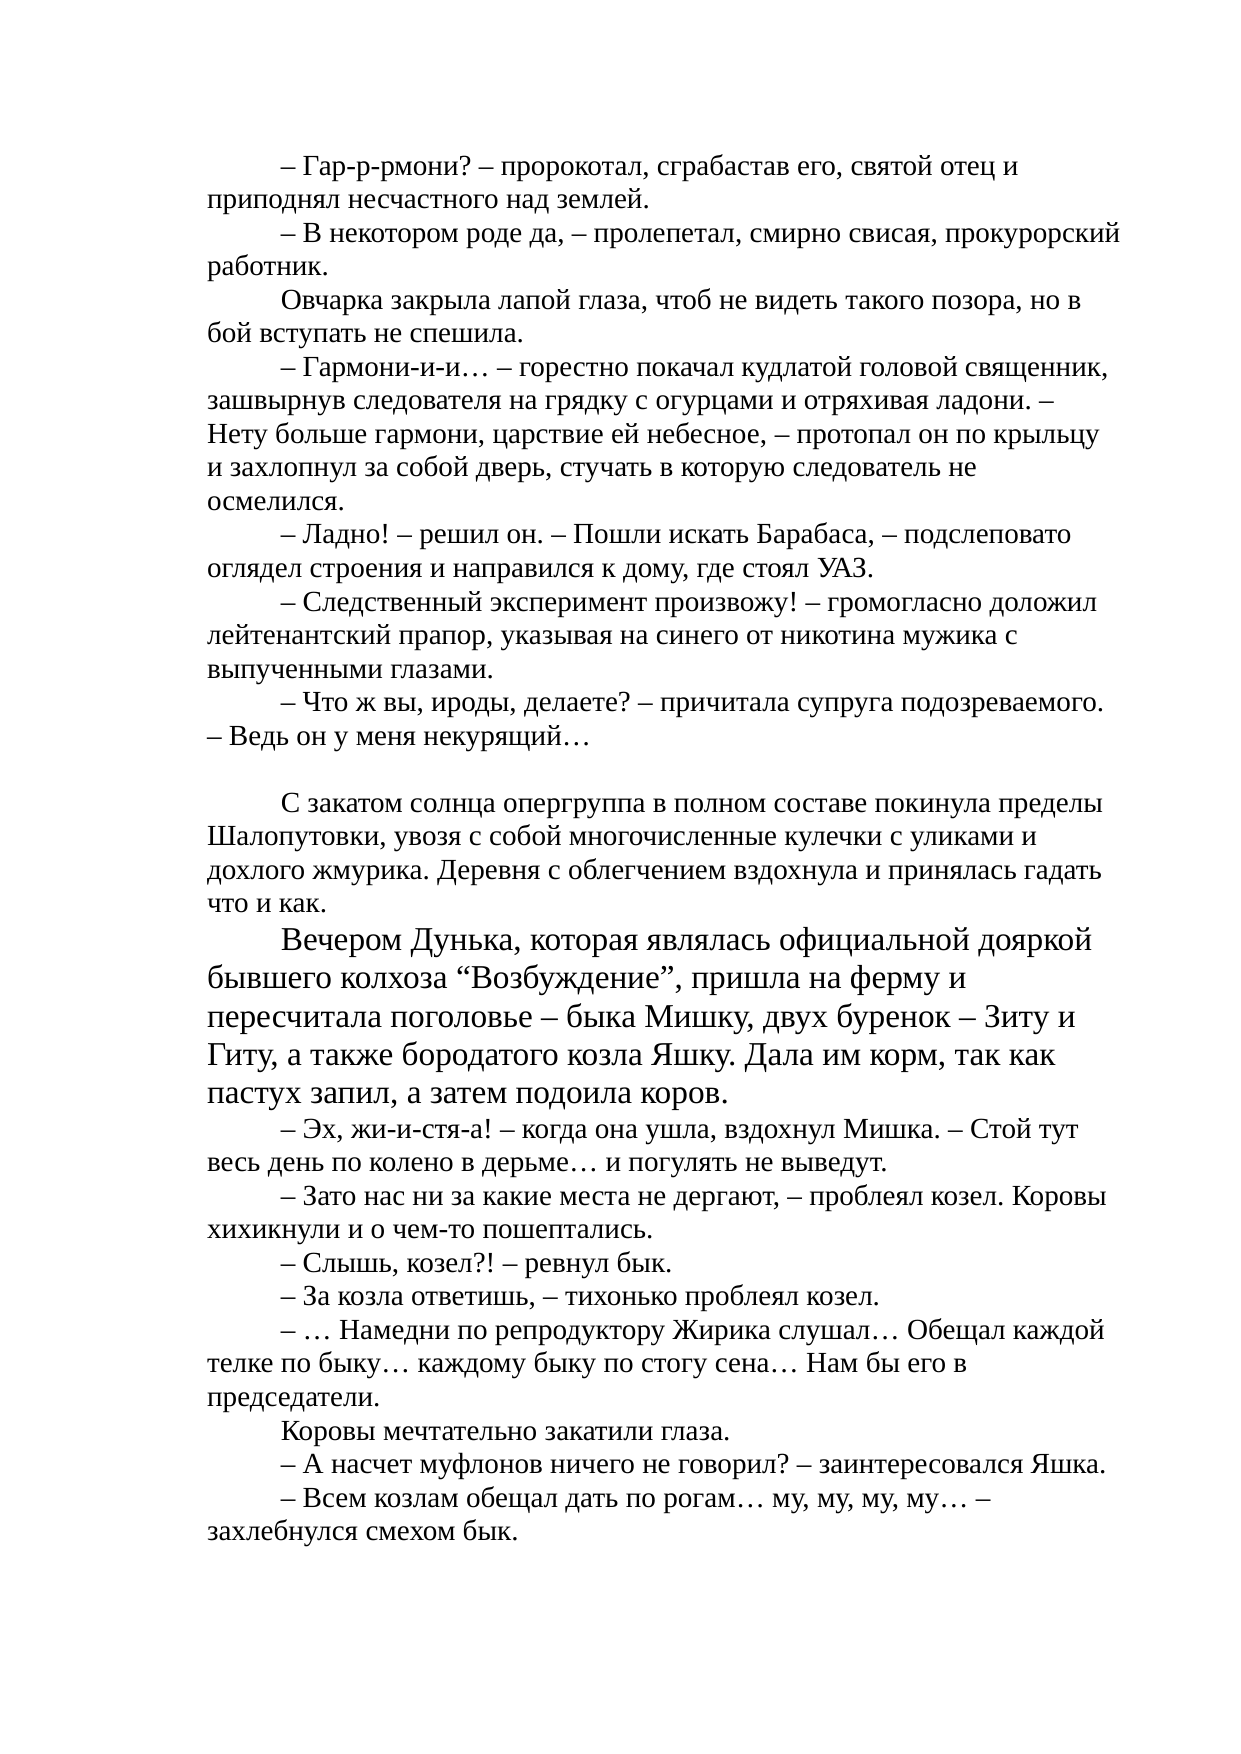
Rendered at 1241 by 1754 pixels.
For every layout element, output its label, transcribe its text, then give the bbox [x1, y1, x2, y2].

text Вечером Дунька, которая являлась официальной дояркой бывшего колхоза “Возбуждение”, пришла на ферму и пересчитала поголовье – быка Мишку, двух буренок – Зиту и Гиту, а также бородатого козла Яшку. Дала им корм, так как пастух запил, а затем подоила коров. [207, 919, 1122, 1111]
text С закатом солнца опергруппа в полном составе покинула пределы Шалопутовки, увозя с собой многочисленные кулечки с уликами и дохлого жмурика. Деревня с облегчением вздохнула и принялась гадать что и как. [207, 785, 1122, 919]
text – Гармони-и-и… – горестно покачал кудлатой головой священник, зашвырнув следователя на грядку с огурцами и отряхивая ладони. – Нету больше гармони, царствие ей небесное, – протопал он по крыльцу и захлопнул за собой дверь, стучать в которую следователь не осмелился. [207, 349, 1122, 517]
text Овчарка закрыла лапой глаза, чтоб не видеть такого позора, но в бой вступать не спешила. [207, 282, 1122, 349]
text – Что ж вы, ироды, делаете? – причитала супруга подозреваемого. – Ведь он у меня некурящий… [207, 684, 1122, 751]
text – Эх, жи-и-стя-а! – когда она ушла, вздохнул Мишка. – Стой тут весь день по колено в дерьме… и погулять не выведут. [207, 1111, 1122, 1178]
text – В некотором роде да, – пролепетал, смирно свисая, прокурорский работник. [207, 215, 1122, 282]
text – Всем козлам обещал дать по рогам… му, му, му, му… – захлебнулся смехом бык. [207, 1480, 1122, 1547]
text – А насчет муфлонов ничего не говорил? – заинтересовался Яшка. [207, 1446, 1122, 1480]
text – Зато нас ни за какие места не дергают, – проблеял козел. Коровы хихикнули и о чем-то пошептались. [207, 1178, 1122, 1245]
text Коровы мечтательно закатили глаза. [207, 1413, 1122, 1446]
text – Следственный эксперимент произвожу! – громогласно доложил лейтенантский прапор, указывая на синего от никотина мужика с выпученными глазами. [207, 584, 1122, 684]
text – Ладно! – решил он. – Пошли искать Барабаса, – подслеповато оглядел строения и направился к дому, где стоял УАЗ. [207, 517, 1122, 584]
text – За козла ответишь, – тихонько проблеял козел. [207, 1278, 1122, 1312]
text – … Намедни по репродуктору Жирика слушал… Обещал каждой телке по быку… каждому быку по стогу сена… Нам бы его в председатели. [207, 1312, 1122, 1413]
text – Слышь, козел?! – ревнул бык. [207, 1245, 1122, 1278]
text – Гар-р-рмони? – пророкотал, сграбастав его, святой отец и приподнял несчастного над землей. [207, 148, 1122, 215]
